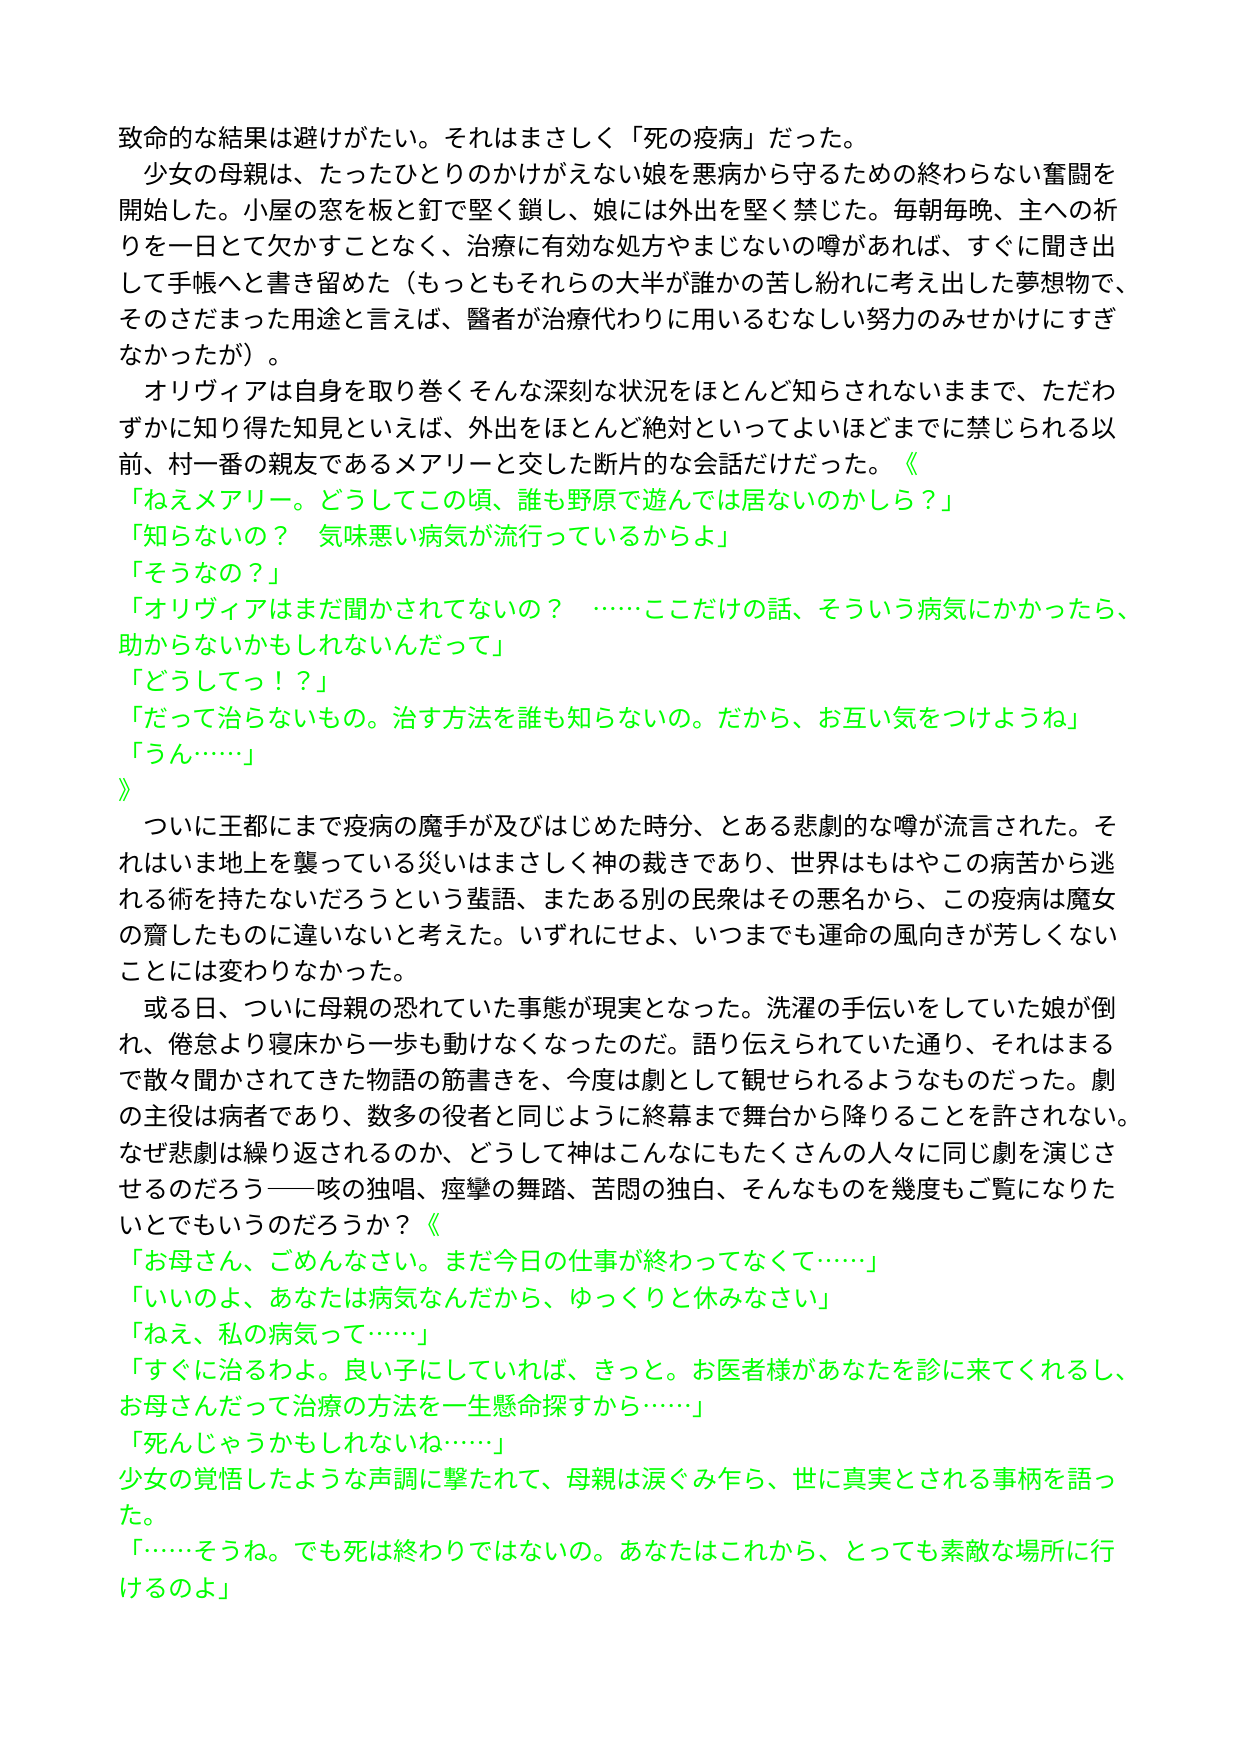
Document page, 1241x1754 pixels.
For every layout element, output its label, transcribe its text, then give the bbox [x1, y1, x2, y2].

text 「……そうね。でも死は終わりではないの。あなたはこれから、とっても素敵な場所に行けるのよ」 [118, 1532, 1122, 1604]
text 少女の母親は、たったひとりのかけがえない娘を悪病から守るための終わらない奮闘を開始した。小屋の窓を板と釘で堅く鎖し、娘には外出を堅く禁じた。毎朝毎晩、主への祈りを一日とて欠かすことなく、治療に有効な処方やまじないの噂があれば、すぐに聞き出して手帳へと書き留めた（もっともそれらの大半が誰かの苦し紛れに考え出した夢想物で、そのさだまった用途と言えば、醫者が治療代わりに用いるむなしい努力のみせかけにすぎなかったが）。 [118, 154, 1122, 372]
text 》 [118, 771, 1122, 807]
text 「そうなの？」 [118, 553, 1122, 589]
text 「お母さん、ごめんなさい。まだ今日の仕事が終わってなくて……」 [118, 1242, 1122, 1278]
text 「いいのよ、あなたは病気なんだから、ゆっくりと休みなさい」 [118, 1278, 1122, 1314]
text 少女の覚悟したような声調に撃たれて、母親は涙ぐみ乍ら、世に真実とされる事柄を語った。 [118, 1459, 1122, 1532]
text 「知らないの？ 気味悪い病気が流行っているからよ」 [118, 517, 1122, 553]
text 「すぐに治るわよ。良い子にしていれば、きっと。お医者様があなたを診に来てくれるし、お母さんだって治療の方法を一生懸命探すから……」 [118, 1351, 1122, 1423]
text 「どうしてっ！？」 [118, 662, 1122, 698]
text 「死んじゃうかもしれないね……」 [118, 1423, 1122, 1459]
text 「ねえメアリー。どうしてこの頃、誰も野原で遊んでは居ないのかしら？」 [118, 481, 1122, 517]
text ついに王都にまで疫病の魔手が及びはじめた時分、とある悲劇的な噂が流言された。それはいま地上を襲っている災いはまさしく神の裁きであり、世界はもはやこの病苦から逃れる術を持たないだろうという蜚語、またある別の民衆はその悪名から、この疫病は魔女の齎したものに違いないと考えた。いずれにせよ、いつまでも運命の風向きが芳しくないことには変わりなかった。 [118, 807, 1122, 988]
text 「ねえ、私の病気って……」 [118, 1314, 1122, 1351]
text 「だって治らないもの。治す方法を誰も知らないの。だから、お互い気をつけようね」 [118, 698, 1122, 734]
text 「うん……」 [118, 734, 1122, 771]
text オリヴィアは自身を取り巻くそんな深刻な状況をほとんど知らされないままで、ただわずかに知り得た知見といえば、外出をほとんど絶対といってよいほどまでに禁じられる以前、村一番の親友であるメアリーと交した断片的な会話だけだった。《 [118, 372, 1122, 481]
text 致命的な結果は避けがたい。それはまさしく「死の疫病」だった。 [118, 118, 1122, 154]
text 或る日、ついに母親の恐れていた事態が現実となった。洗濯の手伝いをしていた娘が倒れ、倦怠より寝床から一歩も動けなくなったのだ。語り伝えられていた通り、それはまるで散々聞かされてきた物語の筋書きを、今度は劇として観せられるようなものだった。劇の主役は病者であり、数多の役者と同じように終幕まで舞台から降りることを許されない。なぜ悲劇は繰り返されるのか、どうして神はこんなにもたくさんの人々に同じ劇を演じさせるのだろう――咳の独唱、痙攣の舞踏、苦悶の独白、そんなものを幾度もご覧になりたいとでもいうのだろうか？《 [118, 988, 1122, 1242]
text 「オリヴィアはまだ聞かされてないの？ ……ここだけの話、そういう病気にかかったら、助からないかもしれないんだって」 [118, 589, 1122, 662]
